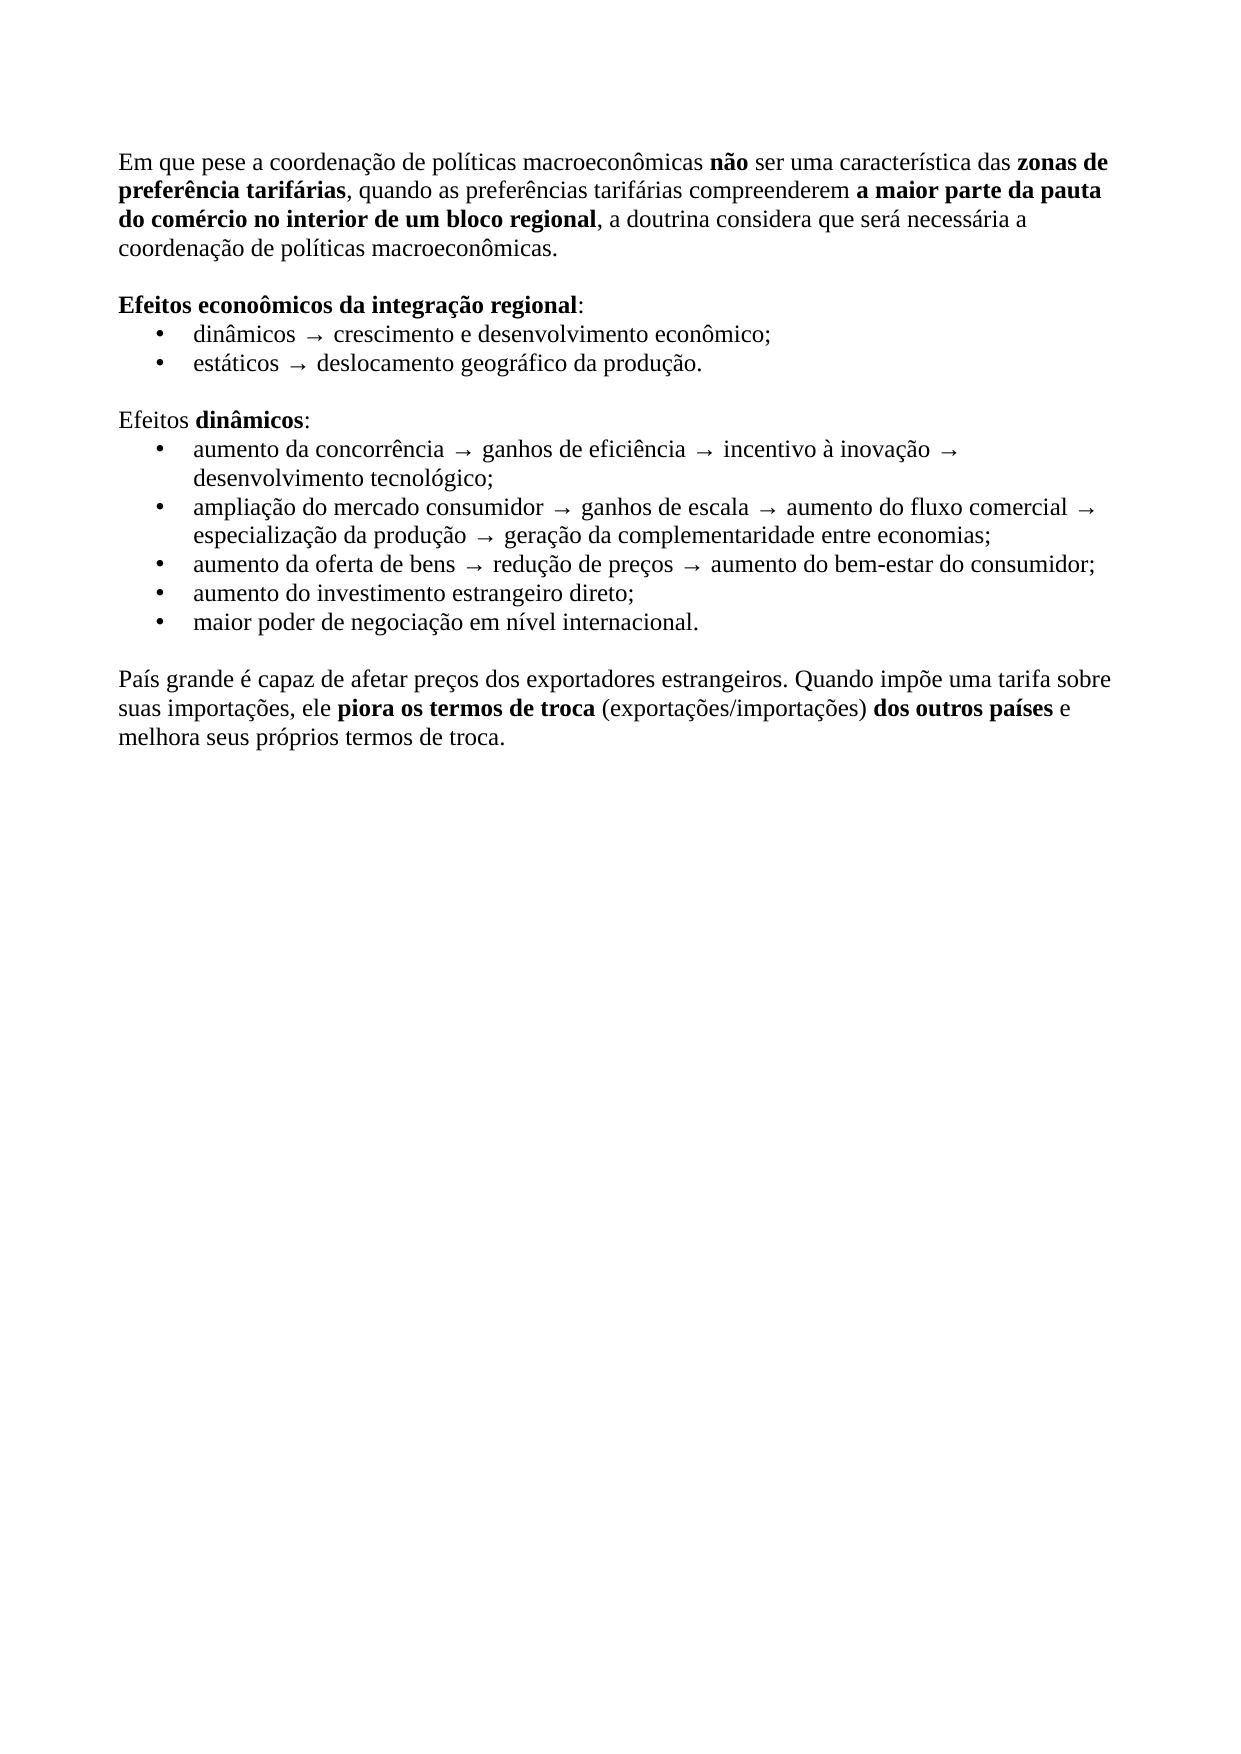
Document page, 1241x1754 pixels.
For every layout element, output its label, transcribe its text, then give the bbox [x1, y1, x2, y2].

list aumento da oferta de bens → redução de preços → aumento do bem-estar do consumidor; [156, 549, 1122, 578]
text Em que pese a coordenação de políticas macroeconômicas não ser uma característica das zonas de preferência tarifárias, quando as preferências tarifárias compreenderem a maior parte da pauta do comércio no interior de um bloco regional, a doutrina considera que será necessária a coordenação de políticas macroeconômicas. [118, 147, 1122, 262]
text Efeitos econoômicos da integração regional: [118, 291, 1122, 319]
text País grande é capaz de afetar preços dos exportadores estrangeiros. Quando impõe uma tarifa sobre suas importações, ele piora os termos de troca (exportações/importações) dos outros países e melhora seus próprios termos de troca. [118, 664, 1122, 751]
list maior poder de negociação em nível internacional. [156, 607, 1122, 636]
text Efeitos dinâmicos: [118, 406, 1122, 434]
list estáticos → deslocamento geográfico da produção. [156, 348, 1122, 377]
list ampliação do mercado consumidor → ganhos de escala → aumento do fluxo comercial → especialização da produção → geração da complementaridade entre economias; [156, 492, 1122, 549]
list dinâmicos → crescimento e desenvolvimento econômico; [156, 319, 1122, 348]
list aumento do investimento estrangeiro direto; [156, 578, 1122, 607]
list aumento da concorrência → ganhos de eficiência → incentivo à inovação → desenvolvimento tecnológico; [156, 434, 1122, 492]
